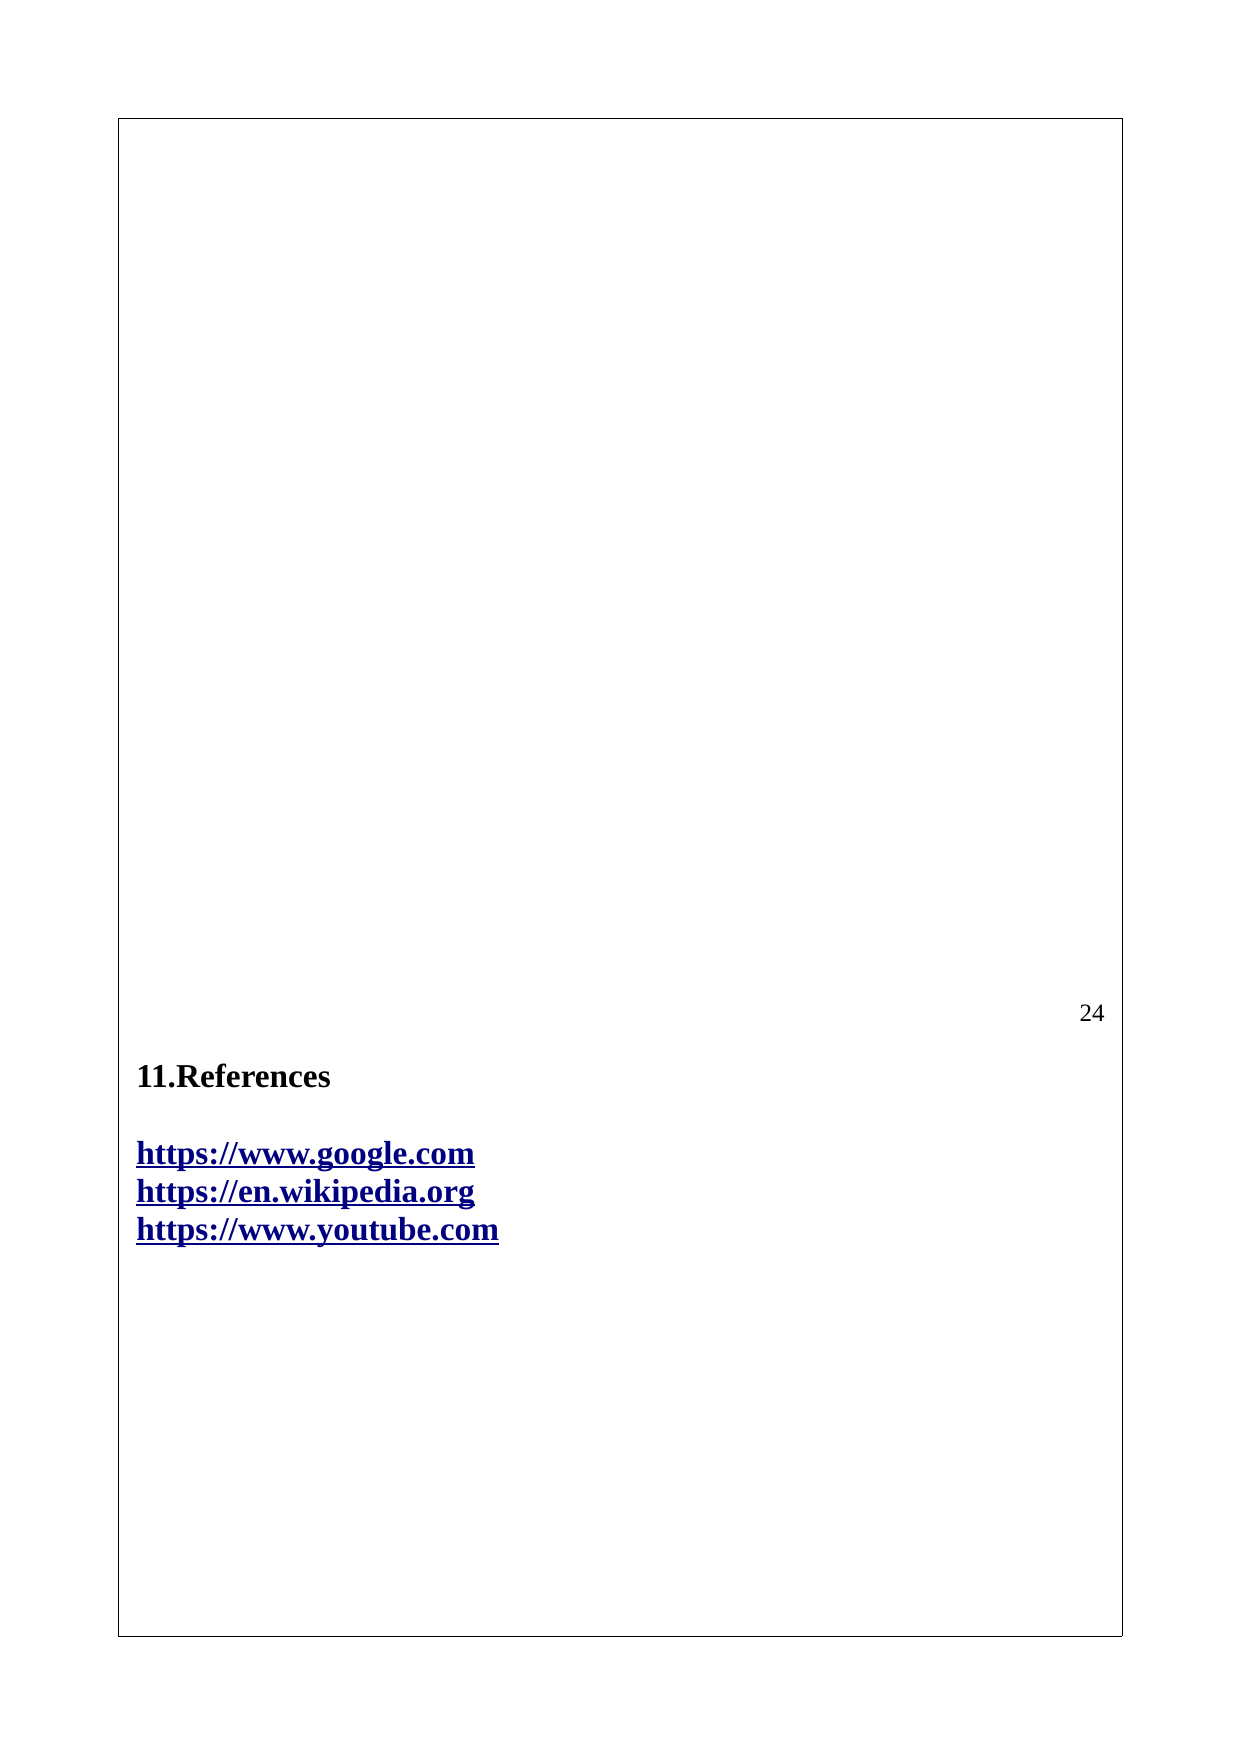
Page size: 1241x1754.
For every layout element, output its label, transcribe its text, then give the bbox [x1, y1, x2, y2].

text 24 [136, 997, 1104, 1027]
text 11.References [136, 1056, 1104, 1094]
text https://en.wikipedia.org [136, 1171, 1104, 1209]
text https://www.google.com [136, 1133, 1104, 1171]
text https://www.youtube.com [136, 1209, 1104, 1248]
